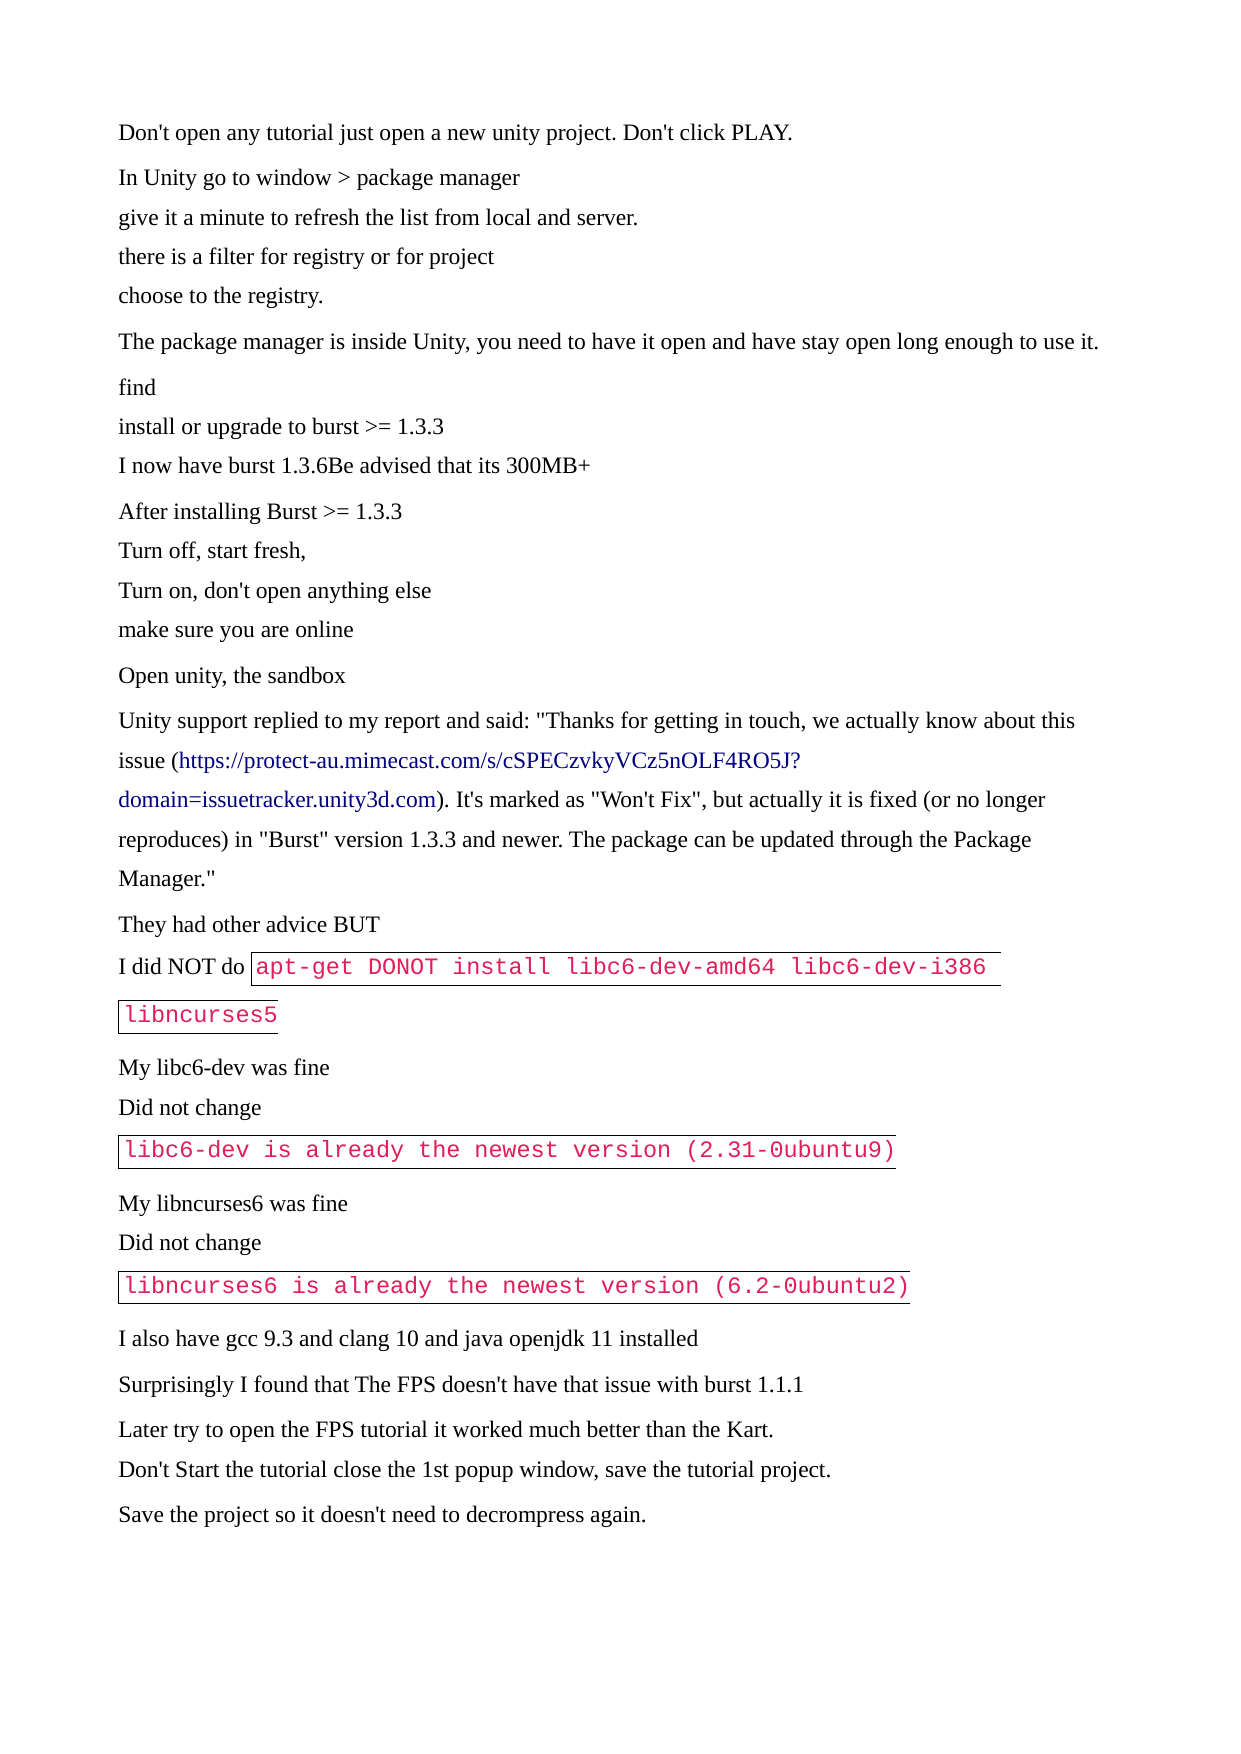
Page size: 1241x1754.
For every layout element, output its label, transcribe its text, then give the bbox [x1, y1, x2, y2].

text My libc6-dev was fine Did not change libc6-dev is already the newest version (2.31-0ubuntu9) [118, 1054, 1122, 1168]
text Unity support replied to my report and said: "Thanks for getting in touch, we actually know about this issue (https://protect-au.mimecast.com/s/cSPECzvkyVCz5nOLF4RO5J?domain=issuetracker.unity3d.com). It's marked as "Won't Fix", but actually it is fixed (or no longer reproduces) in "Burst" version 1.3.3 and newer. The package can be updated through the Package Manager." [118, 707, 1122, 891]
text Don't open any tutorial just open a new unity project. Don't click PLAY. [118, 118, 1122, 145]
text The package manager is inside Unity, you need to have it open and have stay open long enough to use it. [118, 327, 1122, 354]
text Later try to open the FPS tutorial it worked much better than the Kart. Don't Start the tutorial close the 1st popup window, save the tutorial project. [118, 1416, 1122, 1482]
text My libncurses6 was fine Did not change libncurses6 is already the newest version (6.2-0ubuntu2) [118, 1189, 1122, 1303]
text In Unity go to window > package manager give it a minute to refresh the list from local and server. there is a filter for registry or for project choose to the registry. [118, 164, 1122, 309]
text Save the project so it doesn't need to decrompress again. [118, 1501, 1122, 1528]
text I also have gcc 9.3 and clang 10 and java openjdk 11 installed [118, 1325, 1122, 1352]
text They had other advice BUT I did NOT do apt-get DONOT install libc6-dev-amd64 libc6-dev-i386 libncurses5 [118, 910, 1122, 1033]
text Surprisingly I found that The FPS doesn't have that issue with burst 1.1.1 [118, 1370, 1122, 1397]
text find install or upgrade to burst >= 1.3.3 I now have burst 1.3.6Be advised that its 300MB+ [118, 373, 1122, 479]
text Open unity, the sandbox [118, 661, 1122, 688]
text After installing Burst >= 1.3.3 Turn off, start fresh, Turn on, don't open anything else make sure you are online [118, 497, 1122, 643]
